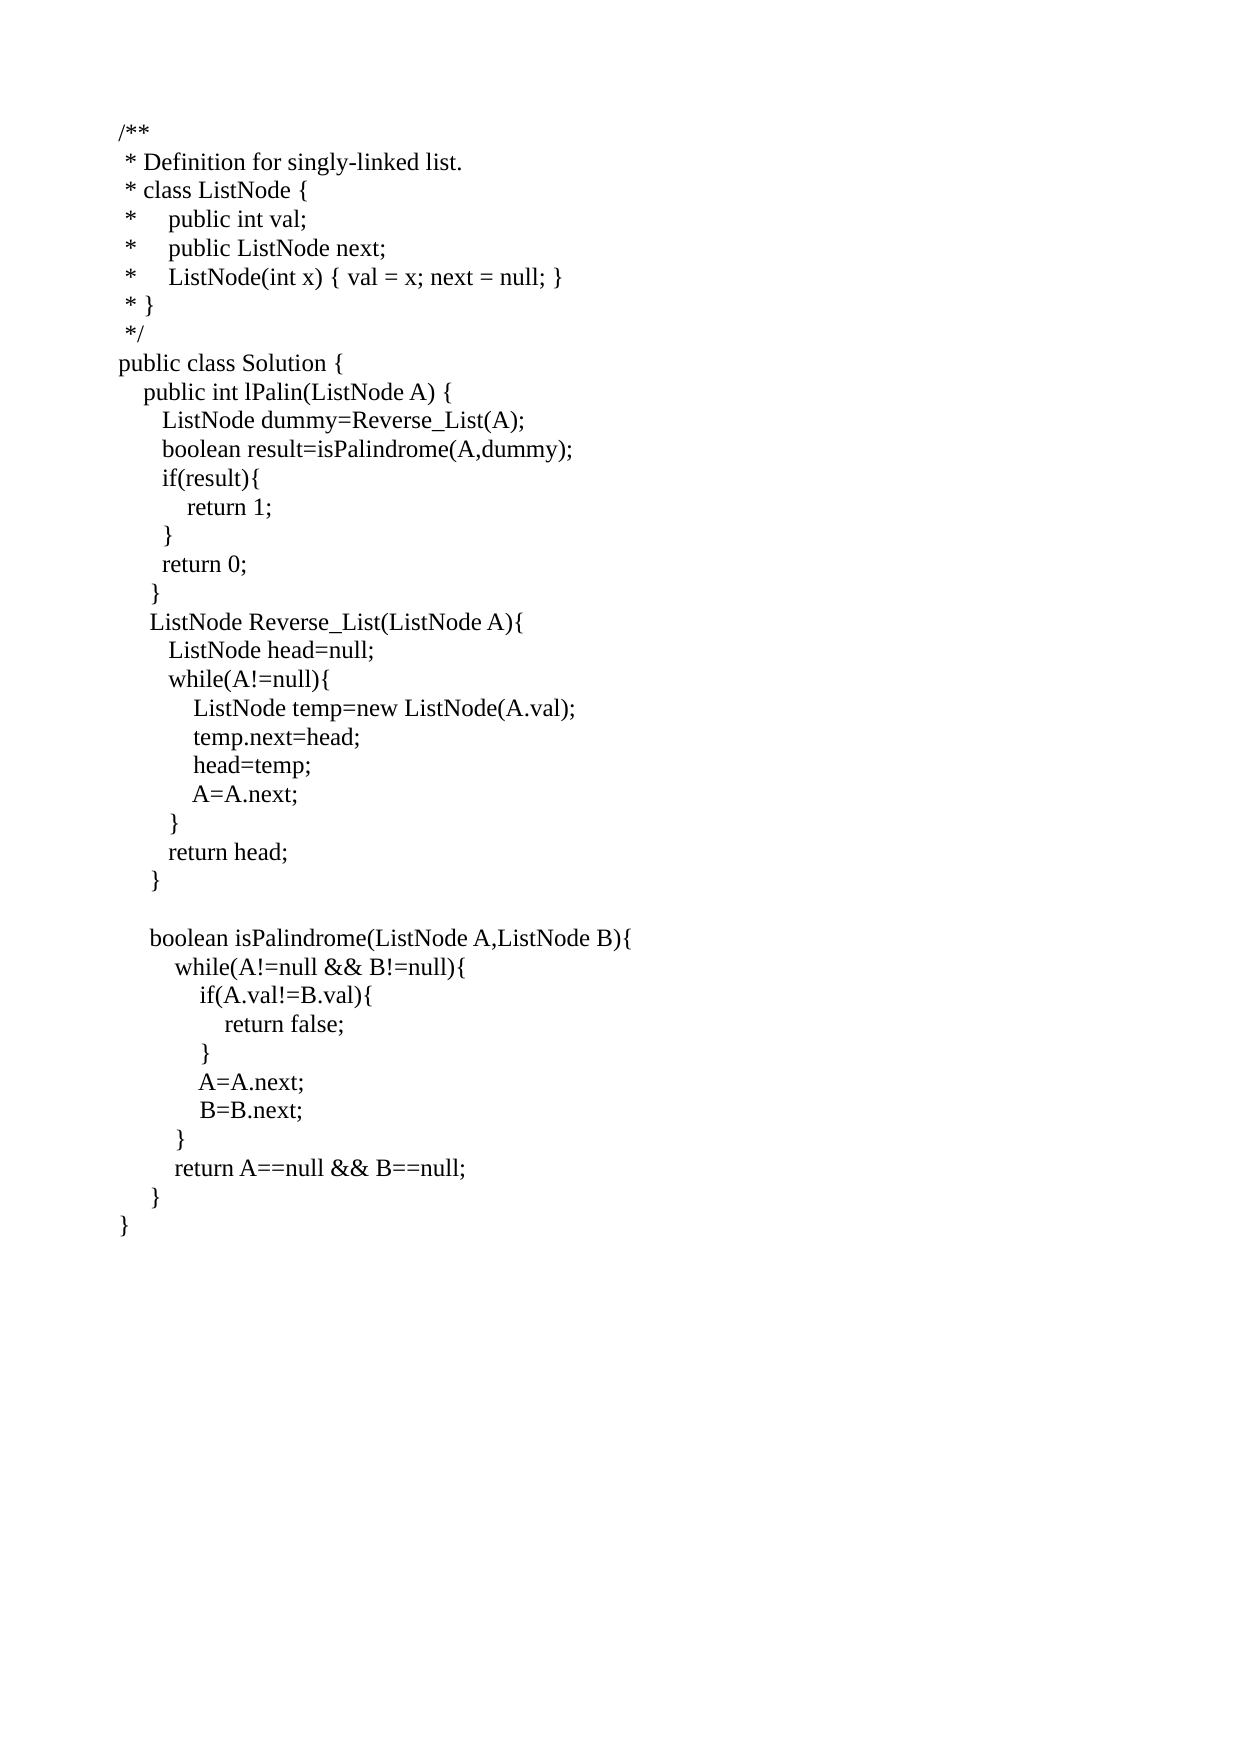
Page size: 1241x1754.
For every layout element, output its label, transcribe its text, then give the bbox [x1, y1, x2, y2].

text return 0; [118, 549, 1122, 578]
text } [118, 1211, 1122, 1239]
text public class Solution { [118, 348, 1122, 377]
text public int lPalin(ListNode A) { [118, 377, 1122, 406]
text if(result){ [118, 463, 1122, 492]
text } [118, 1182, 1122, 1211]
text ListNode head=null; [118, 636, 1122, 664]
text } [118, 578, 1122, 607]
text return head; [118, 837, 1122, 866]
text } [118, 866, 1122, 894]
text } [118, 1038, 1122, 1067]
text head=temp; [118, 751, 1122, 779]
text boolean result=isPalindrome(A,dummy); [118, 434, 1122, 463]
text ListNode temp=new ListNode(A.val); [118, 693, 1122, 722]
text return 1; [118, 492, 1122, 521]
text * Definition for singly-linked list. [118, 147, 1122, 176]
text } [118, 1124, 1122, 1153]
text return A==null && B==null; [118, 1153, 1122, 1182]
text while(A!=null && B!=null){ [118, 952, 1122, 981]
text /** [118, 118, 1122, 147]
text ListNode dummy=Reverse_List(A); [118, 406, 1122, 434]
text while(A!=null){ [118, 664, 1122, 693]
text } [118, 521, 1122, 549]
text * ListNode(int x) { val = x; next = null; } [118, 262, 1122, 291]
text return false; [118, 1009, 1122, 1038]
text * public int val; [118, 204, 1122, 233]
text * class ListNode { [118, 176, 1122, 204]
text A=A.next; [118, 1067, 1122, 1096]
text boolean isPalindrome(ListNode A,ListNode B){ [118, 923, 1122, 952]
text */ [118, 319, 1122, 348]
text ListNode Reverse_List(ListNode A){ [118, 607, 1122, 636]
text A=A.next; [118, 779, 1122, 808]
text B=B.next; [118, 1096, 1122, 1124]
text temp.next=head; [118, 722, 1122, 751]
text } [118, 808, 1122, 837]
text if(A.val!=B.val){ [118, 981, 1122, 1009]
text * } [118, 291, 1122, 319]
text * public ListNode next; [118, 233, 1122, 262]
